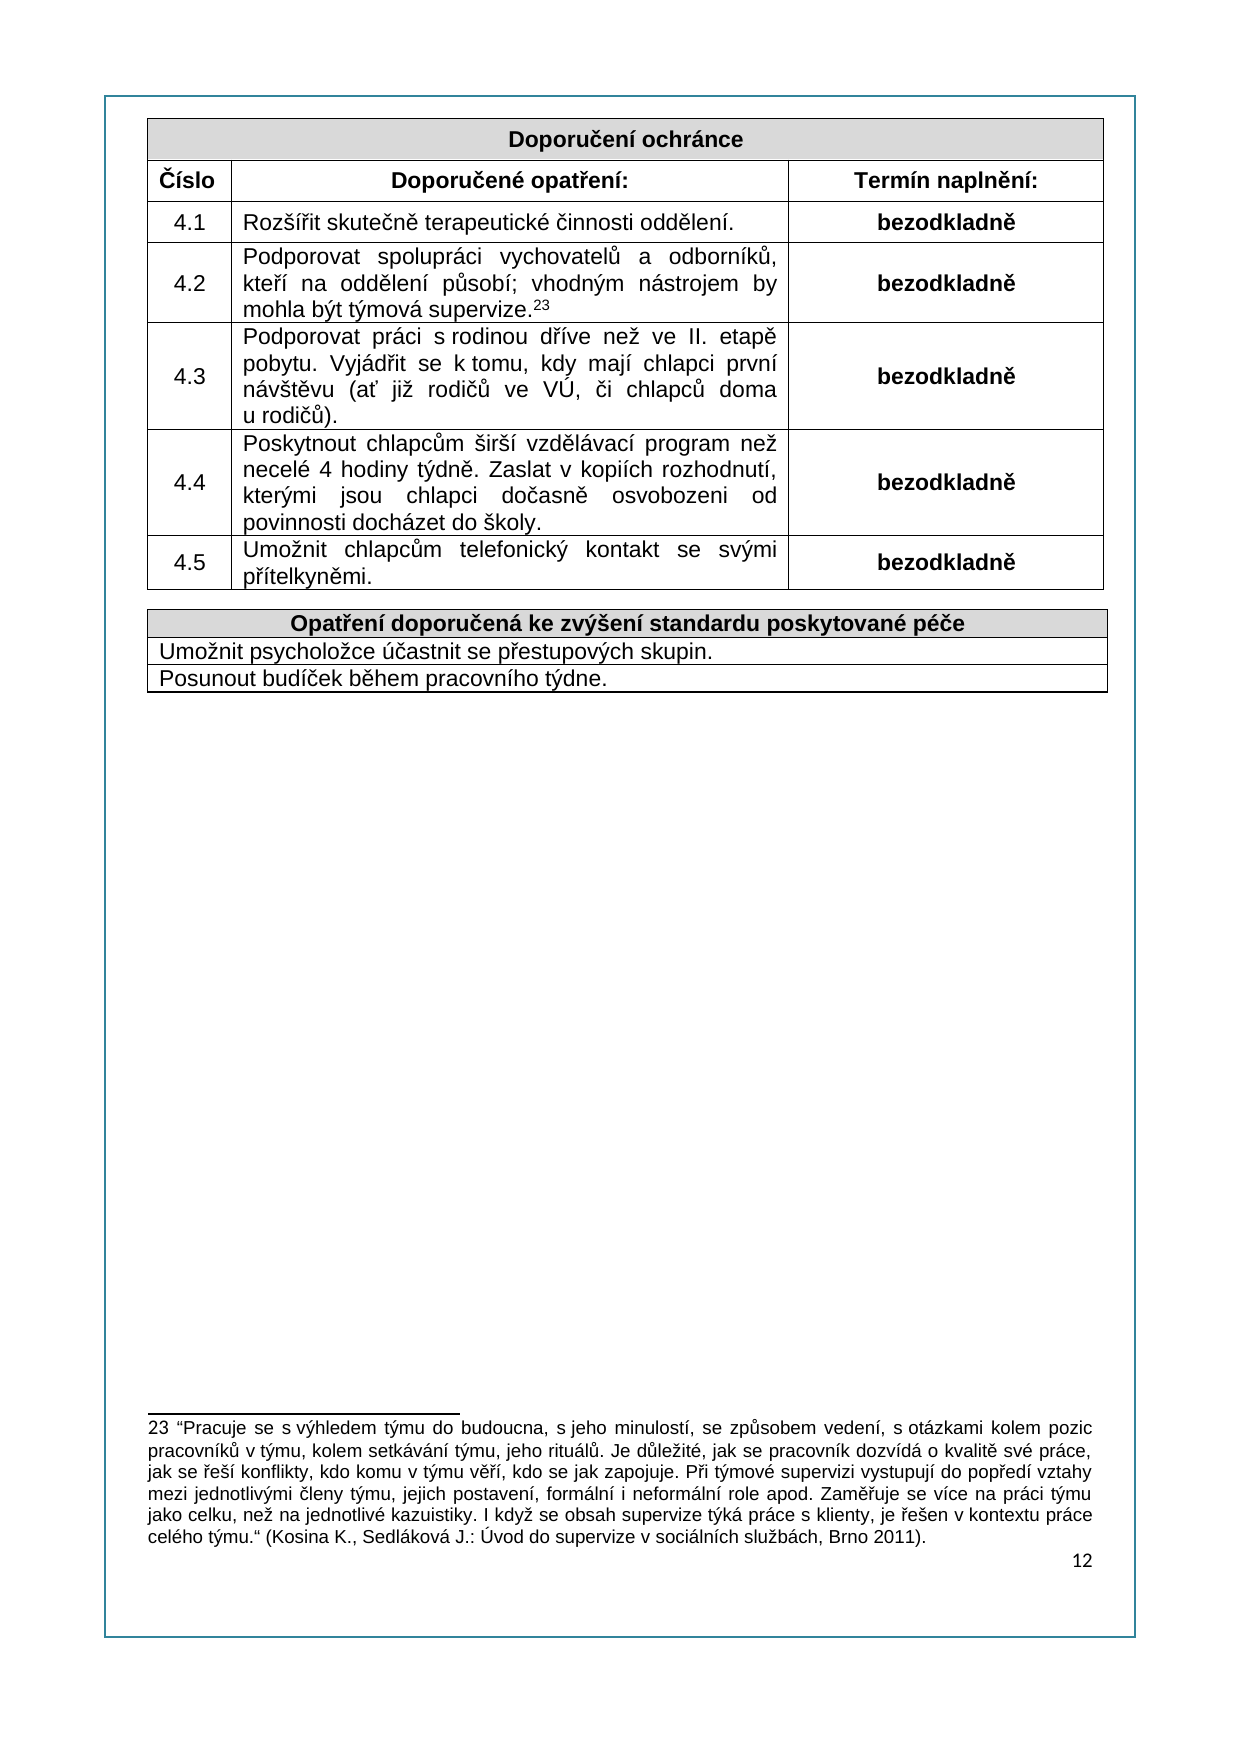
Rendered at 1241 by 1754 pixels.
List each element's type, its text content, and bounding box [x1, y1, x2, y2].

table_cell 4.4 [148, 430, 231, 535]
table_cell Podporovat spolupráci vychovatelů a odborníků, kteří na oddělení působí; vhodným nástrojem by mohla být týmová supervize. [232, 243, 788, 322]
table_cell Poskytnout chlapcům širší vzdělávací program než necelé 4 hodiny týdně. Zaslat v kopiích rozhodnutí, kterými jsou chlapci dočasně osvobozeni od povinnosti docházet do školy. [232, 430, 788, 535]
table_cell bezodkladně [789, 430, 1103, 535]
table_cell Termín naplnění: [789, 161, 1103, 201]
table_cell bezodkladně [789, 202, 1103, 242]
table_cell Posunout budíček během pracovního týdne. [148, 665, 1107, 691]
table_cell Doporučené opatření: [232, 161, 788, 201]
table_cell Podporovat práci s rodinou dříve než ve II. etapě pobytu. Vyjádřit se k tomu, kdy mají chlapci první návštěvu (ať již rodičů ve VÚ, či chlapců doma u rodičů). [232, 323, 788, 429]
table_cell 4.5 [148, 536, 231, 589]
table_cell bezodkladně [789, 323, 1103, 429]
table_cell bezodkladně [789, 243, 1103, 322]
table_cell bezodkladně [789, 536, 1103, 589]
table_cell 4.1 [148, 202, 231, 242]
table_cell Číslo [148, 161, 231, 201]
table_header Opatření doporučená ke zvýšení standardu poskytované péče [148, 610, 1107, 637]
table_cell Umožnit chlapcům telefonický kontakt se svými přítelkyněmi. [232, 536, 788, 589]
table_cell Rozšířit skutečně terapeutické činnosti oddělení. [232, 202, 788, 242]
table_header Doporučení ochránce [148, 119, 1103, 159]
table_cell 4.2 [148, 243, 231, 322]
table_cell 4.3 [148, 323, 231, 429]
table_cell Umožnit psycholožce účastnit se přestupových skupin. [148, 638, 1107, 664]
